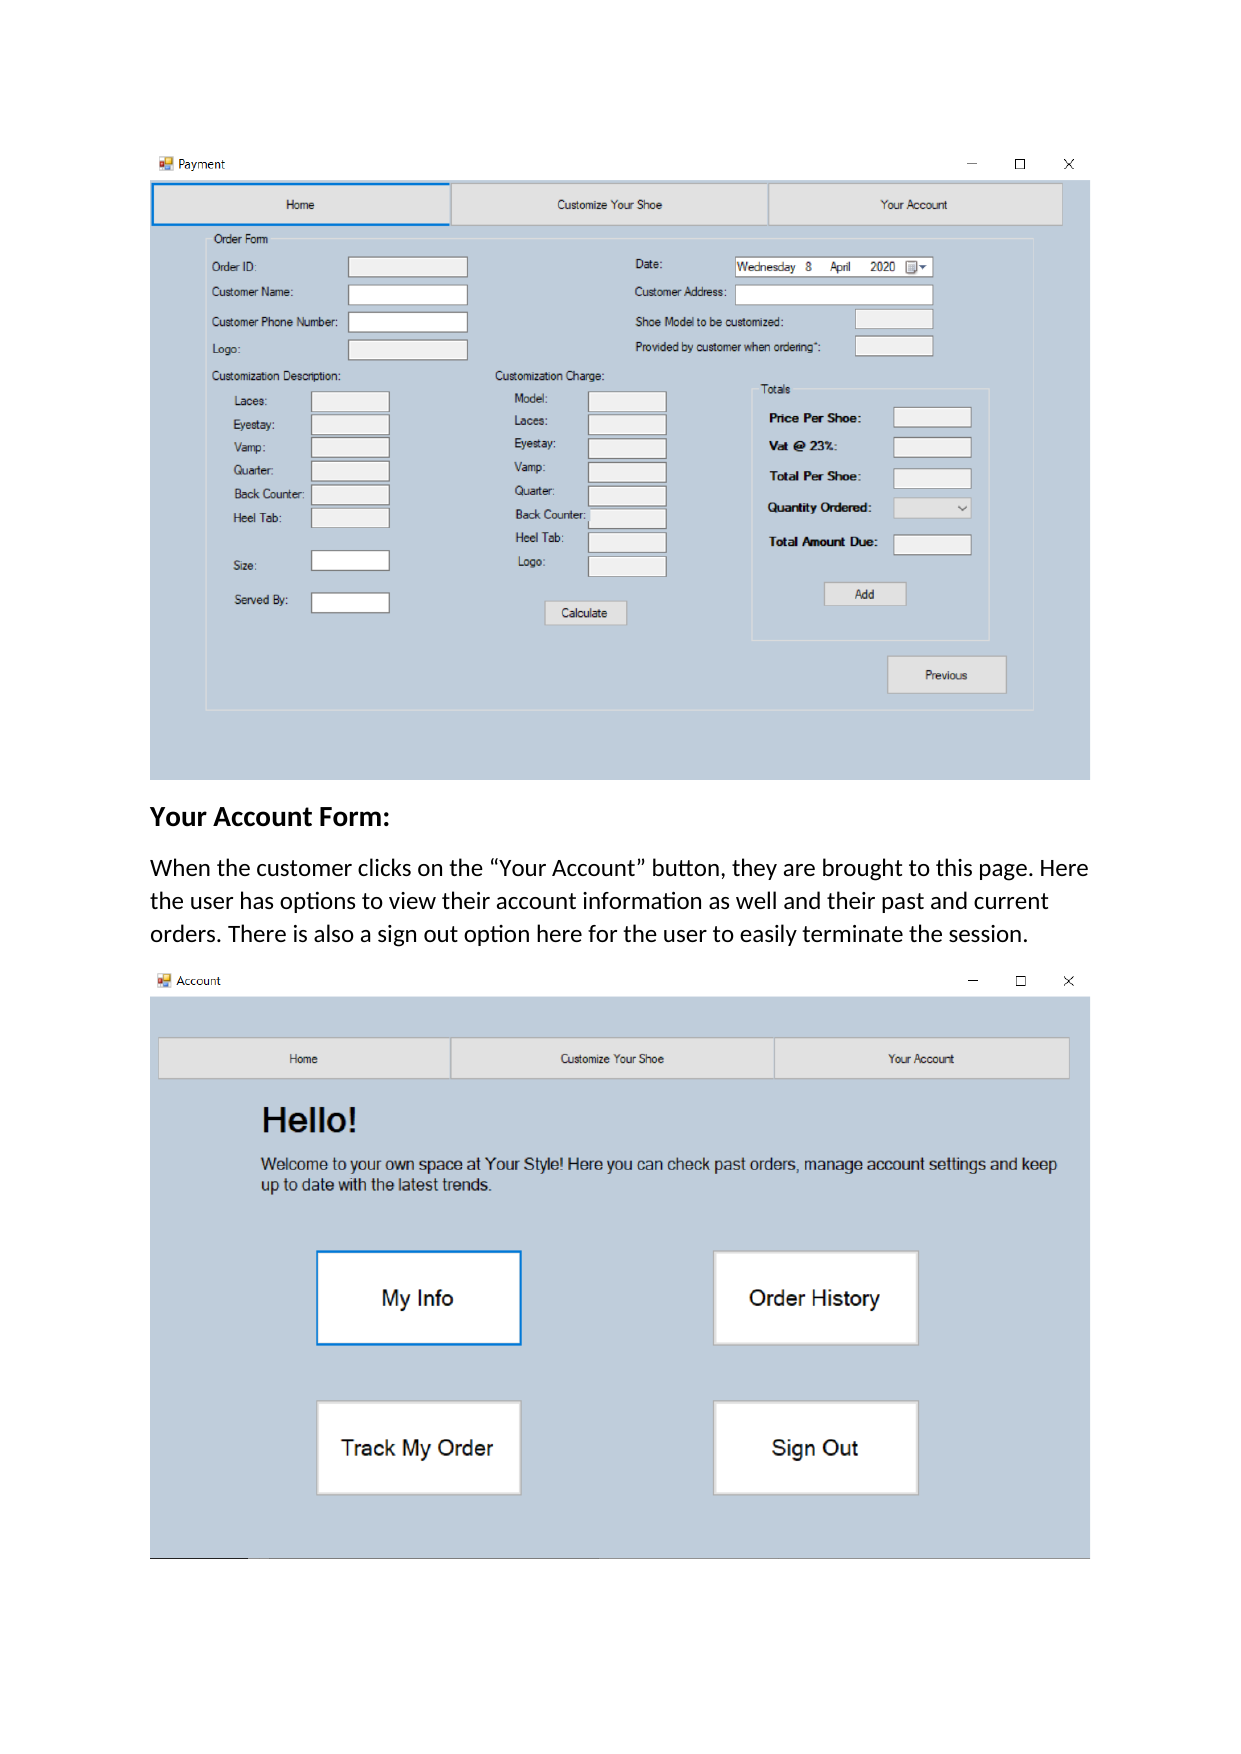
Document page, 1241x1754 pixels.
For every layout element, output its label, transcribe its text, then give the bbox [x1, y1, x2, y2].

text When the customer clicks on the “Your Account” button, they are brought to this page. Here the user has options to view their account information as well and their past and current orders. There is also a sign out option here for the user to easily terminate the session. [150, 852, 1090, 948]
text Your Account Form: [150, 798, 1090, 833]
